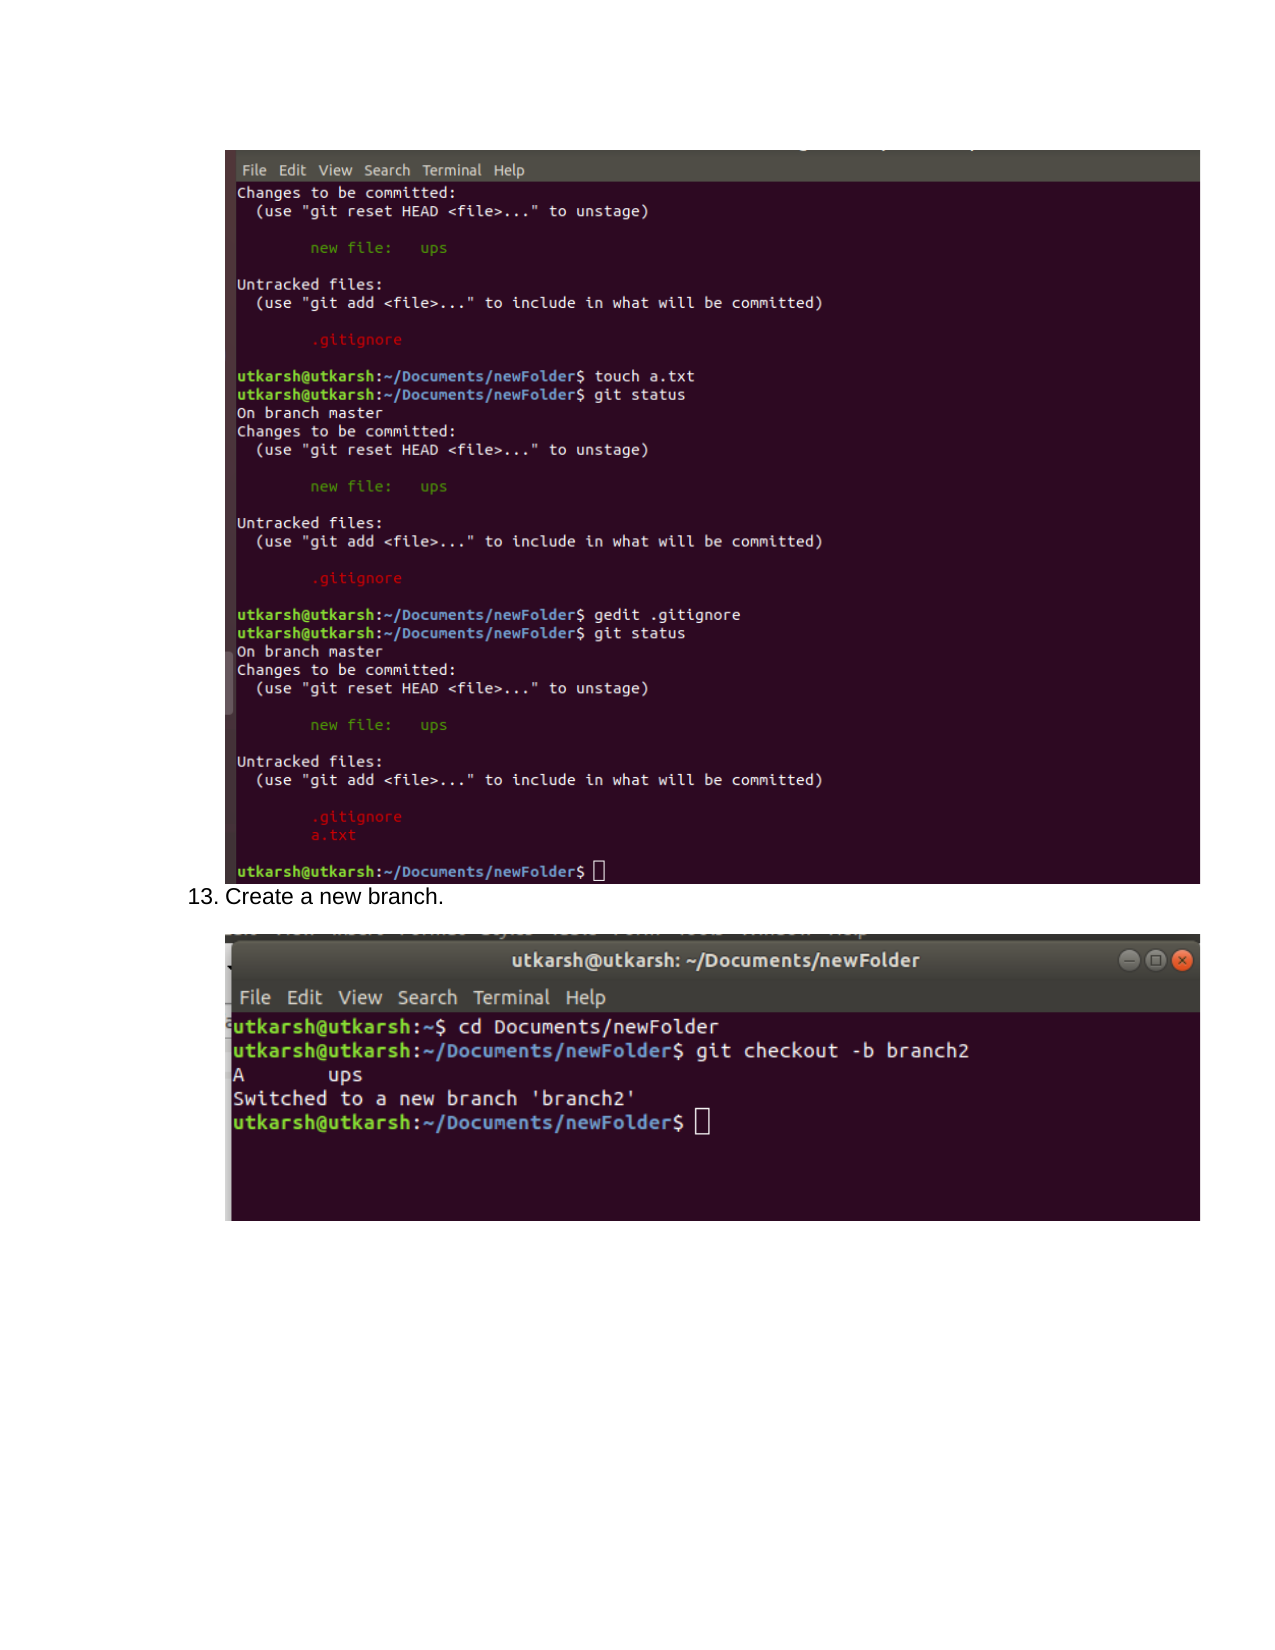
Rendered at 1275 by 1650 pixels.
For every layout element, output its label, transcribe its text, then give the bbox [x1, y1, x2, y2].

list Create a new branch. [187, 883, 1125, 910]
picture [225, 150, 1200, 884]
list [187, 150, 225, 883]
picture [225, 934, 1200, 1221]
